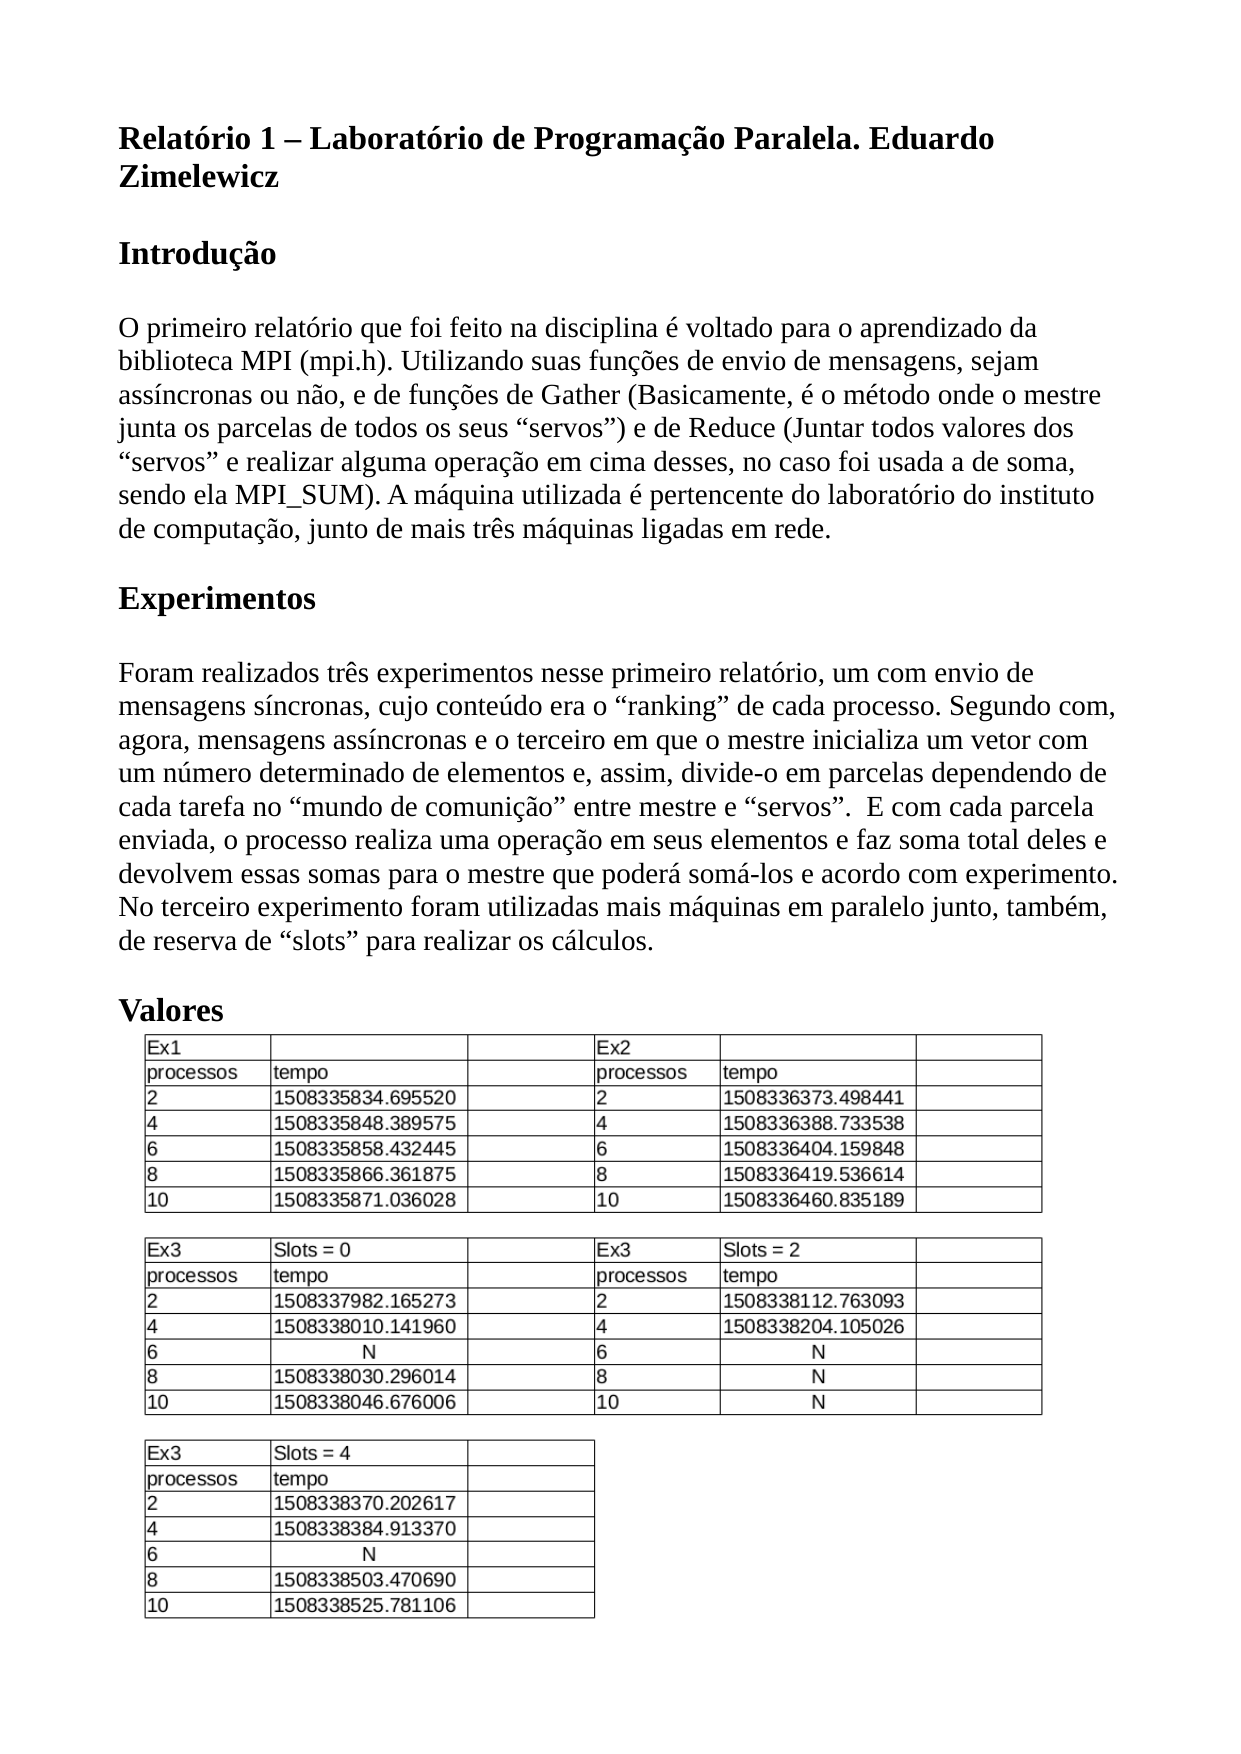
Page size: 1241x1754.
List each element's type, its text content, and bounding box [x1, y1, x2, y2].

text Valores [118, 990, 1122, 1028]
text Relatório 1 – Laboratório de Programação Paralela. Eduardo Zimelewicz [118, 118, 1122, 195]
text Experimentos [118, 578, 1122, 616]
text O primeiro relatório que foi feito na disciplina é voltado para o aprendizado da biblioteca MPI (mpi.h). Utilizando suas funções de envio de mensagens, sejam assíncronas ou não, e de funções de Gather (Basicamente, é o método onde o mestre junta os parcelas de todos os seus “servos”) e de Reduce (Juntar todos valores dos “servos” e realizar alguma operação em cima desses, no caso foi usada a de soma, sendo ela MPI_SUM). A máquina utilizada é pertencente do laboratório do instituto de computação, junto de mais três máquinas ligadas em rede. [118, 310, 1122, 544]
text Introdução [118, 233, 1122, 271]
picture [118, 1031, 1051, 1628]
text Foram realizados três experimentos nesse primeiro relatório, um com envio de mensagens síncronas, cujo conteúdo era o “ranking” de cada processo. Segundo com, agora, mensagens assíncronas e o terceiro em que o mestre inicializa um vetor com um número determinado de elementos e, assim, divide-o em parcelas dependendo de cada tarefa no “mundo de comunição” entre mestre e “servos”. E com cada parcela enviada, o processo realiza uma operação em seus elementos e faz soma total deles e devolvem essas somas para o mestre que poderá somá-los e acordo com experimento. [118, 655, 1122, 889]
text No terceiro experimento foram utilizadas mais máquinas em paralelo junto, também, de reserva de “slots” para realizar os cálculos. [118, 889, 1122, 957]
